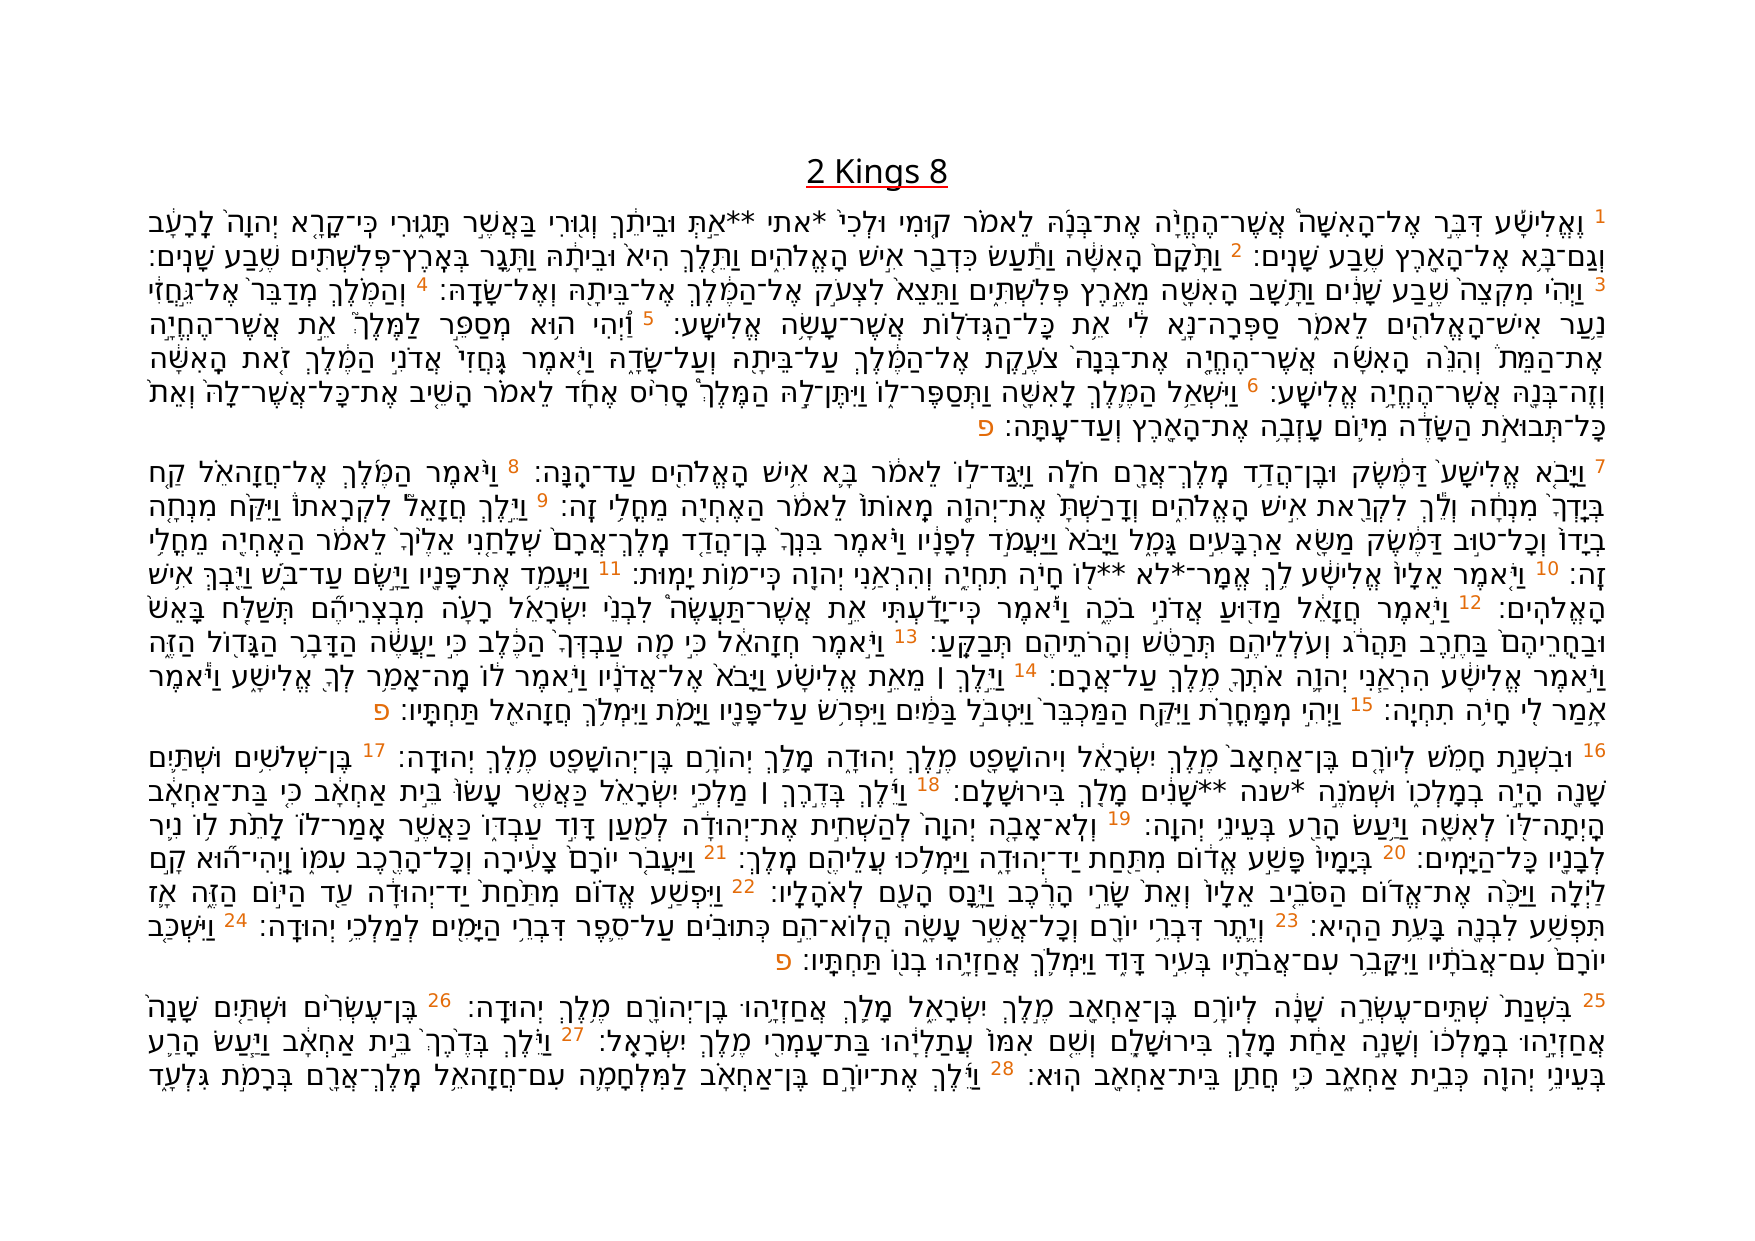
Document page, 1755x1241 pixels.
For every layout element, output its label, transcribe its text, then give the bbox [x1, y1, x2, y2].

text 16 וּבִשְׁנַ֣ת חָמֵ֗שׁ לְיוֹרָ֤ם בֶּן־אַחְאָב֙ מֶ֣לֶךְ יִשְׂרָאֵ֔ל וִיהוֹשָׁפָ֖ט מֶ֣לֶךְ יְהוּדָ֑ה מָלַ֛ךְ יְהוֹרָ֥ם בֶּן־יְהוֹשָׁפָ֖ט מֶ֥לֶךְ יְהוּדָֽה׃ ‬‬‬17 בֶּן־שְׁלֹשִׁ֥ים וּשְׁתַּ֛יִם שָׁנָ֖ה הָיָ֣ה בְמָלְכ֑וֹ וּשְׁמֹנֶ֣ה *שנה **שָׁנִ֔ים מָלַ֖ךְ בִּירוּשָׁלָֽ͏ִם׃ ‬‬‬18 וַיֵּ֜לֶךְ בְּדֶ֣רֶךְ ׀ מַלְכֵ֣י יִשְׂרָאֵ֗ל כַּאֲשֶׁ֤ר עָשׂוּ֙ בֵּ֣ית אַחְאָ֔ב כִּ֚י בַּת־אַחְאָ֔ב הָֽיְתָה־לּ֖וֹ לְאִשָּׁ֑ה וַיַּ֥עַשׂ הָרַ֖ע בְּעֵינֵ֥י יְהוָֽה׃ ‬‬‬19 וְלֹֽא־אָבָ֤ה יְהוָה֙ לְהַשְׁחִ֣ית אֶת־יְהוּדָ֔ה לְמַ֖עַן דָּוִ֣ד עַבְדּ֑וֹ כַּאֲשֶׁ֣ר אָֽמַר־ל֗וֹ לָתֵ֨ת ל֥וֹ נִ֛יר לְבָנָ֖יו כָּל־הַיָּמִֽים׃ ‬‬‬20 בְּיָמָיו֙ פָּשַׁ֣ע אֱד֔וֹם מִתַּ֖חַת יַד־יְהוּדָ֑ה וַיַּמְלִ֥כוּ עֲלֵיהֶ֖ם מֶֽלֶךְ׃ ‬‬‬21 וַיַּעֲבֹ֤ר יוֹרָם֙ צָעִ֔ירָה וְכָל־הָרֶ֖כֶב עִמּ֑וֹ וַֽיְהִי־ה֞וּא קָ֣ם לַ֗יְלָה וַיַּכֶּ֨ה אֶת־אֱד֜וֹם הַסֹּבֵ֤יב אֵלָיו֙ וְאֵת֙ שָׂרֵ֣י הָרֶ֔כֶב וַיָּ֥נָס הָעָ֖ם לְאֹהָלָֽיו׃ ‬‬‬22 וַיִּפְשַׁ֣ע אֱד֗וֹם מִתַּ֙חַת֙ יַד־יְהוּדָ֔ה עַ֖ד הַיּ֣וֹם הַזֶּ֑ה אָ֛ז תִּפְשַׁ֥ע לִבְנָ֖ה בָּעֵ֥ת הַהִֽיא׃ ‬‬‬23 וְיֶ֛תֶר דִּבְרֵ֥י יוֹרָ֖ם וְכָל־אֲשֶׁ֣ר עָשָׂ֑ה הֲלֽוֹא־הֵ֣ם כְּתוּבִ֗ים עַל־סֵ֛פֶר דִּבְרֵ֥י הַיָּמִ֖ים לְמַלְכֵ֥י יְהוּדָֽה׃ ‬‬‬24 וַיִּשְׁכַּ֤ב יוֹרָם֙ עִם־אֲבֹתָ֔יו וַיִּקָּבֵ֥ר עִם־אֲבֹתָ֖יו בְּעִ֣יר דָּוִ֑ד וַיִּמְלֹ֛ךְ אֲחַזְיָ֥הוּ בְנ֖וֹ תַּחְתָּֽיו׃ פ ‬‬‬‬‬‬‬‬‬‬‬‬ [148, 740, 1606, 978]
text 2 Kings 8‬‬ [148, 148, 1606, 193]
text 7 וַיָּבֹ֤א אֱלִישָׁע֙ דַּמֶּ֔שֶׂק וּבֶן־הֲדַ֥ד מֶֽלֶךְ־אֲרָ֖ם חֹלֶ֑ה וַיֻּגַּד־ל֣וֹ לֵאמֹ֔ר בָּ֛א אִ֥ישׁ הָאֱלֹהִ֖ים עַד־הֵֽנָּה׃ ‬‬‬8 וַיֹּ֨אמֶר הַמֶּ֜לֶךְ אֶל־חֲזָהאֵ֗ל קַ֤ח בְּיָֽדְךָ֙ מִנְחָ֔ה וְלֵ֕ךְ לִקְרַ֖את אִ֣ישׁ הָאֱלֹהִ֑ים וְדָרַשְׁתָּ֨ אֶת־יְהוָ֤ה מֵֽאוֹתוֹ֙ לֵאמֹ֔ר הַאֶחְיֶ֖ה מֵחֳלִ֥י זֶֽה׃ ‬‬‬9 וַיֵּ֣לֶךְ חֲזָאֵל֮ לִקְרָאתוֹ֒ וַיִּקַּ֨ח מִנְחָ֤ה בְיָדוֹ֙ וְכָל־ט֣וּב דַּמֶּ֔שֶׂק מַשָּׂ֖א אַרְבָּעִ֣ים גָּמָ֑ל וַיָּבֹא֙ וַיַּעֲמֹ֣ד לְפָנָ֔יו וַיֹּ֗אמֶר בִּנְךָ֨ בֶן־הֲדַ֤ד מֶֽלֶךְ־אֲרָם֙ שְׁלָחַ֤נִי אֵלֶ֙יךָ֙ לֵאמֹ֔ר הַאֶחְיֶ֖ה מֵחֳלִ֥י זֶֽה׃ ‬‬‬10 וַיֹּ֤אמֶר אֵלָיו֙ אֱלִישָׁ֔ע לֵ֥ךְ אֱמָר־*לא **ל֖וֹ חָיֹ֣ה תִחְיֶ֑ה וְהִרְאַ֥נִי יְהוָ֖ה כִּֽי־מ֥וֹת יָמֽוּת׃ ‬‬‬11 וַיַּעֲמֵ֥ד אֶת־פָּנָ֖יו וַיָּ֣שֶׂם עַד־בֹּ֑שׁ וַיֵּ֖בְךְּ אִ֥ישׁ הָאֱלֹהִֽים׃ ‬‬‬12 וַיֹּ֣אמֶר חֲזָאֵ֔ל מַדּ֖וּעַ אֲדֹנִ֣י בֹכֶ֑ה וַיֹּ֡אמֶר כִּֽי־יָדַ֡עְתִּי אֵ֣ת אֲשֶׁר־תַּעֲשֶׂה֩ לִבְנֵ֨י יִשְׂרָאֵ֜ל רָעָ֗ה מִבְצְרֵיהֶ֞ם תְּשַׁלַּ֤ח בָּאֵשׁ֙ וּבַחֻֽרֵיהֶם֙ בַּחֶ֣רֶב תַּהֲרֹ֔ג וְעֹלְלֵיהֶ֣ם תְּרַטֵּ֔שׁ וְהָרֹתֵיהֶ֖ם תְּבַקֵּֽעַ׃ ‬‬‬13 וַיֹּ֣אמֶר חְזָהאֵ֔ל כִּ֣י מָ֤ה עַבְדְּךָ֙ הַכֶּ֔לֶב כִּ֣י יַעֲשֶׂ֔ה הַדָּבָ֥ר הַגָּד֖וֹל הַזֶּ֑ה וַיֹּ֣אמֶר אֱלִישָׁ֔ע הִרְאַ֧נִי יְהוָ֛ה אֹתְךָ֖ מֶ֥לֶךְ עַל־אֲרָֽם׃ ‬‬‬14 וַיֵּ֣לֶךְ ׀ מֵאֵ֣ת אֱלִישָׁ֗ע וַיָּבֹא֙ אֶל־אֲדֹנָ֔יו וַיֹּ֣אמֶר ל֔וֹ מָֽה־אָמַ֥ר לְךָ֖ אֱלִישָׁ֑ע וַיֹּ֕אמֶר אָ֥מַר לִ֖י חָיֹ֥ה תִחְיֶֽה׃ ‬‬‬15 וַיְהִ֣י מִֽמָּחֳרָ֗ת וַיִּקַּ֤ח הַמַּכְבֵּר֙ וַיִּטְבֹּ֣ל בַּמַּ֔יִם וַיִּפְרֹ֥שׂ עַל־פָּנָ֖יו וַיָּמֹ֑ת וַיִּמְלֹ֥ךְ חֲזָהאֵ֖ל תַּחְתָּֽיו׃ פ ‬‬‬‬‬‬‬‬‬‬‬‬ [148, 456, 1606, 727]
text 25 בִּשְׁנַת֙ שְׁתֵּים־עֶשְׂרֵ֣ה שָׁנָ֔ה לְיוֹרָ֥ם בֶּן־אַחְאָ֖ב מֶ֣לֶךְ יִשְׂרָאֵ֑ל מָלַ֛ךְ אֲחַזְיָ֥הוּ בֶן־יְהוֹרָ֖ם מֶ֥לֶךְ יְהוּדָֽה׃ ‬‬‬26 בֶּן־עֶשְׂרִ֨ים וּשְׁתַּ֤יִם שָׁנָה֙ אֲחַזְיָ֣הוּ בְמָלְכ֔וֹ וְשָׁנָ֣ה אַחַ֔ת מָלַ֖ךְ בִּירוּשָׁלָ֑͏ִם וְשֵׁ֤ם אִמּוֹ֙ עֲתַלְיָ֔הוּ בַּת־עָמְרִ֖י מֶ֥לֶךְ יִשְׂרָאֵֽל׃ ‬‬‬27 וַיֵּ֗לֶךְ בְּדֶ֙רֶךְ֙ בֵּ֣ית אַחְאָ֔ב וַיַּ֧עַשׂ הָרַ֛ע בְּעֵינֵ֥י יְהוָ֖ה כְּבֵ֣ית אַחְאָ֑ב כִּ֛י חֲתַ֥ן בֵּית־אַחְאָ֖ב הֽוּא׃ ‬‬‬28 וַיֵּ֜לֶךְ אֶת־יוֹרָ֣ם בֶּן־אַחְאָ֗ב לַמִּלְחָמָ֛ה עִם־חֲזָהאֵ֥ל מֶֽלֶךְ־אֲרָ֖ם בְּרָמֹ֣ת גִּלְעָ֑ד וַיַּכּ֥וּ אֲרַמִּ֖ים אֶת־יוֹרָֽם׃ ‬‬‬29 וַיָּשָׁב֩ יוֹרָ֨ם הַמֶּ֜לֶךְ לְהִתְרַפֵּ֣א בְיִזְרְעֶ֗אל מִן־הַמַּכִּים֙ אֲשֶׁ֨ר יַכֻּ֤הוּ אֲרַמִּים֙ בָּֽרָמָ֔ה בְּהִלָּ֣חֲמ֔וֹ אֶת־חֲזָהאֵ֖ל מֶ֣לֶךְ אֲרָ֑ם וַאֲחַזְיָ֨הוּ בֶן־יְהוֹרָ֜ם מֶ֣לֶךְ יְהוּדָ֗ה יָרַ֡ד לִרְא֞וֹת אֶת־יוֹרָ֧ם בֶּן־אַחְאָ֛ב בְּיִזְרְעֶ֖אל כִּֽי־חֹלֶ֥ה הֽוּא׃ פ ‬‬‬‬‬‬‬‬ [148, 990, 1606, 1092]
text 1 וֶאֱלִישָׁ֡ע דִּבֶּ֣ר אֶל־הָאִשָּׁה֩ אֲשֶׁר־הֶחֱיָ֨ה אֶת־בְּנָ֜הּ לֵאמֹ֗ר ק֤וּמִי וּלְכִי֙ *אתי **אַ֣תְּ וּבֵיתֵ֔ךְ וְג֖וּרִי בַּאֲשֶׁ֣ר תָּג֑וּרִי כִּֽי־קָרָ֤א יְהוָה֙ לָֽרָעָ֔ב וְגַם־בָּ֥א אֶל־הָאָ֖רֶץ שֶׁ֥בַע שָׁנִֽים׃ 2 וַתָּ֙קָם֙ הָֽאִשָּׁ֔ה וַתַּ֕עַשׂ כִּדְבַ֖ר אִ֣ישׁ הָאֱלֹהִ֑ים וַתֵּ֤לֶךְ הִיא֙ וּבֵיתָ֔הּ וַתָּ֥גָר בְּאֶֽרֶץ־פְּלִשְׁתִּ֖ים שֶׁ֥בַע שָׁנִֽים׃ ‬‬‬3 וַיְהִ֗י מִקְצֵה֙ שֶׁ֣בַע שָׁנִ֔ים וַתָּ֥שָׁב הָאִשָּׁ֖ה מֵאֶ֣רֶץ פְּלִשְׁתִּ֑ים וַתֵּצֵא֙ לִצְעֹ֣ק אֶל־הַמֶּ֔לֶךְ אֶל־בֵּיתָ֖הּ וְאֶל־שָׂדָֽהּ׃ ‬‬‬4 וְהַמֶּ֗לֶךְ מְדַבֵּר֙ אֶל־גֵּ֣חֲזִ֔י נַ֥עַר אִישׁ־הָאֱלֹהִ֖ים לֵאמֹ֑ר סַפְּרָה־נָּ֣א לִ֔י אֵ֥ת כָּל־הַגְּדֹל֖וֹת אֲשֶׁר־עָשָׂ֥ה אֱלִישָֽׁע׃ ‬‬‬5 וַ֠יְהִי ה֥וּא מְסַפֵּ֣ר לַמֶּלֶךְ֮ אֵ֣ת אֲשֶׁר־הֶחֱיָ֣ה אֶת־הַמֵּת֒ וְהִנֵּ֨ה הָאִשָּׁ֜ה אֲשֶׁר־הֶחֱיָ֤ה אֶת־בְּנָהּ֙ צֹעֶ֣קֶת אֶל־הַמֶּ֔לֶךְ עַל־בֵּיתָ֖הּ וְעַל־שָׂדָ֑הּ וַיֹּ֤אמֶר גֵּֽחֲזִי֙ אֲדֹנִ֣י הַמֶּ֔לֶךְ זֹ֚את הָֽאִשָּׁ֔ה וְזֶה־בְּנָ֖הּ אֲשֶׁר־הֶחֱיָ֥ה אֱלִישָֽׁע׃ ‬‬‬6 וַיִּשְׁאַ֥ל הַמֶּ֛לֶךְ לָאִשָּׁ֖ה וַתְּסַפֶּר־ל֑וֹ וַיִּתֶּן־לָ֣הּ הַמֶּלֶךְ֩ סָרִ֨יס אֶחָ֜ד לֵאמֹ֗ר הָשֵׁ֤יב אֶת־כָּל־אֲשֶׁר־לָהּ֙ וְאֵת֙ כָּל־תְּבוּאֹ֣ת הַשָּׂדֶ֔ה מִיּ֛וֹם עָזְבָ֥ה אֶת־הָאָ֖רֶץ וְעַד־עָֽתָּה׃ פ ‬‬‬‬‬‬‬‬ [148, 206, 1606, 443]
